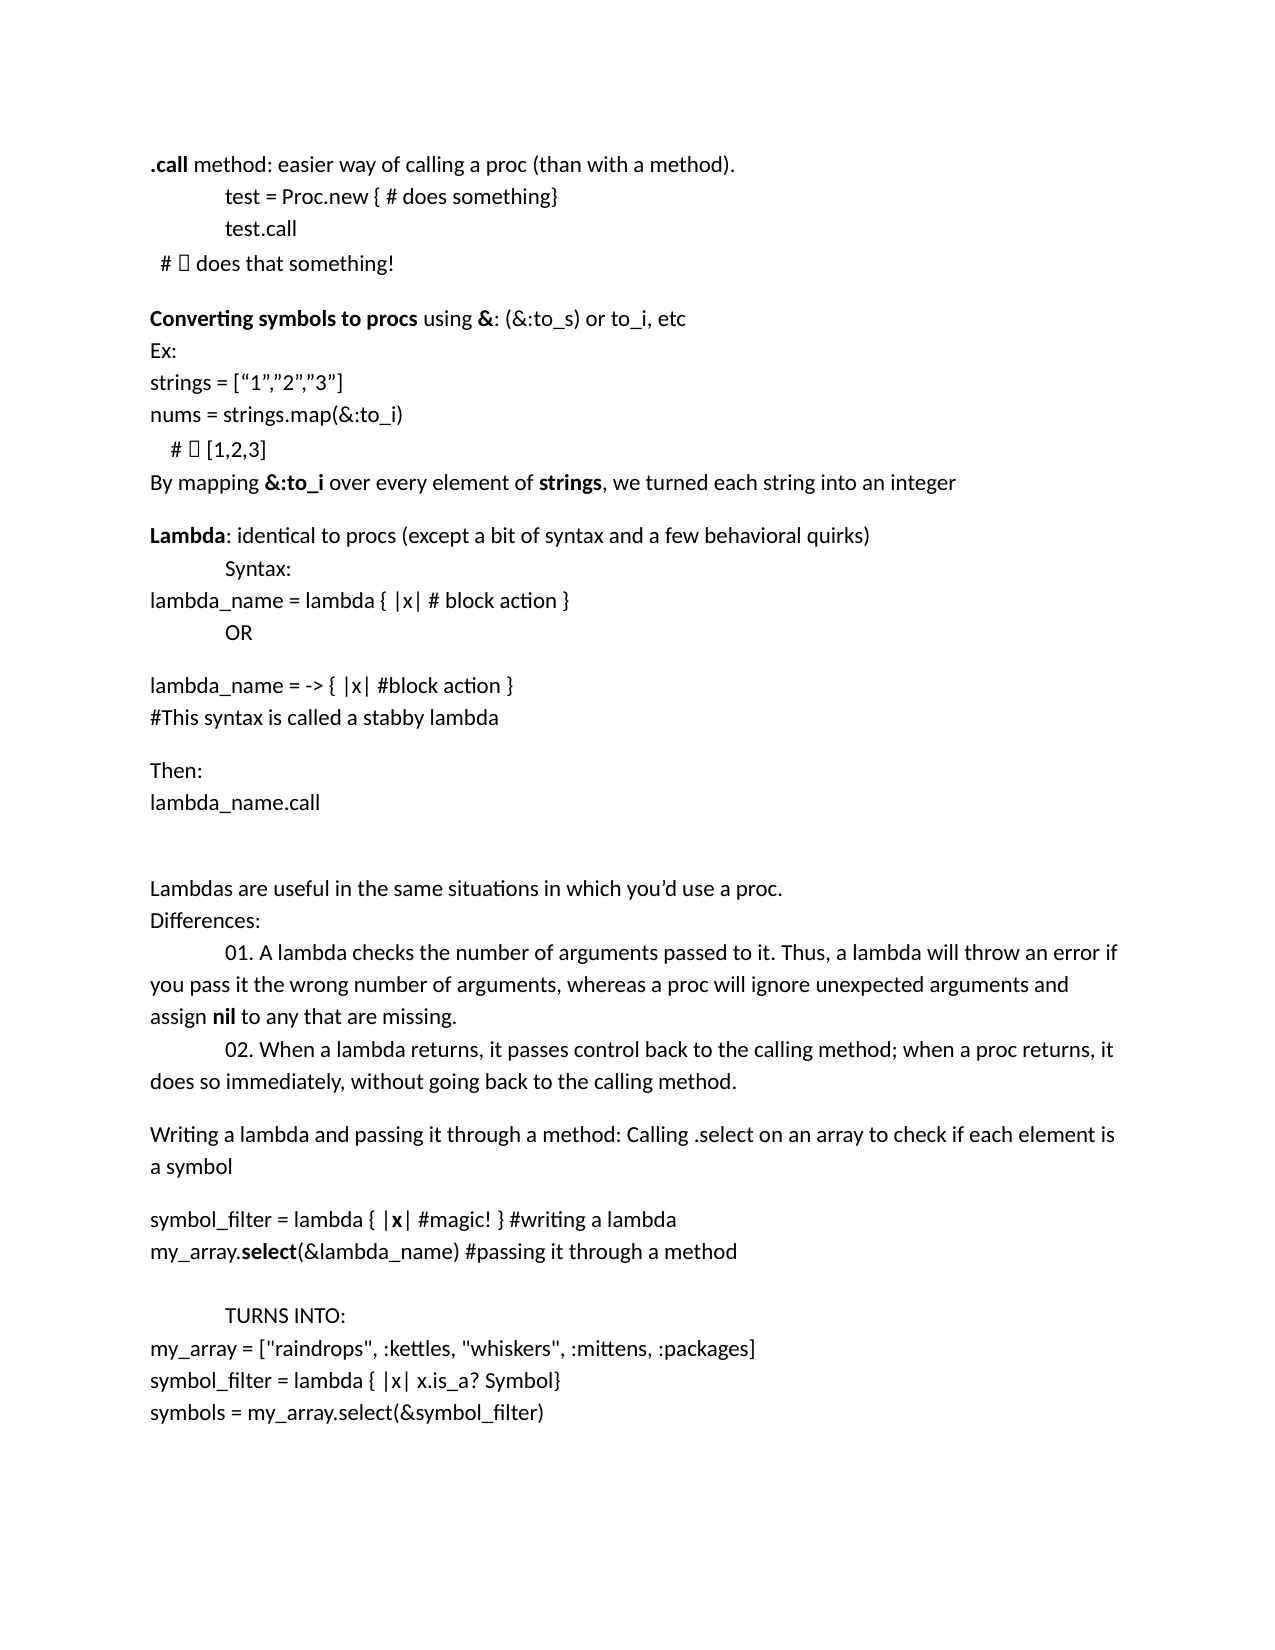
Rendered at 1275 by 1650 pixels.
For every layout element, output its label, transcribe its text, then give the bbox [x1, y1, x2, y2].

text Writing a lambda and passing it through a method: Calling .select on an array to check if each element is a symbol [150, 1120, 1125, 1180]
text lambda_name = -> { |x| #block action } #This syntax is called a stabby lambda [150, 671, 1125, 731]
text symbol_filter = lambda { |x| #magic! } #writing a lambda my_array.select(&lambda_name) #passing it through a method TURNS INTO: my_array = ["raindrops", :kettles, "whiskers", :mittens, :packages] symbol_filter = lambda { |x| x.is_a? Symbol} symbols = my_array.select(&symbol_filter) [150, 1205, 1125, 1458]
text Lambdas are useful in the same situations in which you’d use a proc. Differences: 01. A lambda checks the number of arguments passed to it. Thus, a lambda will throw an error if you pass it the wrong number of arguments, whereas a proc will ignore unexpected arguments and assign nil to any that are missing. 02. When a lambda returns, it passes control back to the calling method; when a proc returns, it does so immediately, without going back to the calling method. [150, 874, 1125, 1095]
text Converting symbols to procs using &: (&:to_s) or to_i, etc Ex: strings = [“1”,”2”,”3”] nums = strings.map(&:to_i) #  [1,2,3] By mapping &:to_i over every element of strings, we turned each string into an integer [150, 304, 1125, 497]
text .call method: easier way of calling a proc (than with a method). test = Proc.new { # does something} test.call #  does that something! [150, 150, 1125, 278]
text Then: lambda_name.call [150, 756, 1125, 849]
text Lambda: identical to procs (except a bit of syntax and a few behavioral quirks) Syntax: lambda_name = lambda { |x| # block action } OR [150, 522, 1125, 646]
